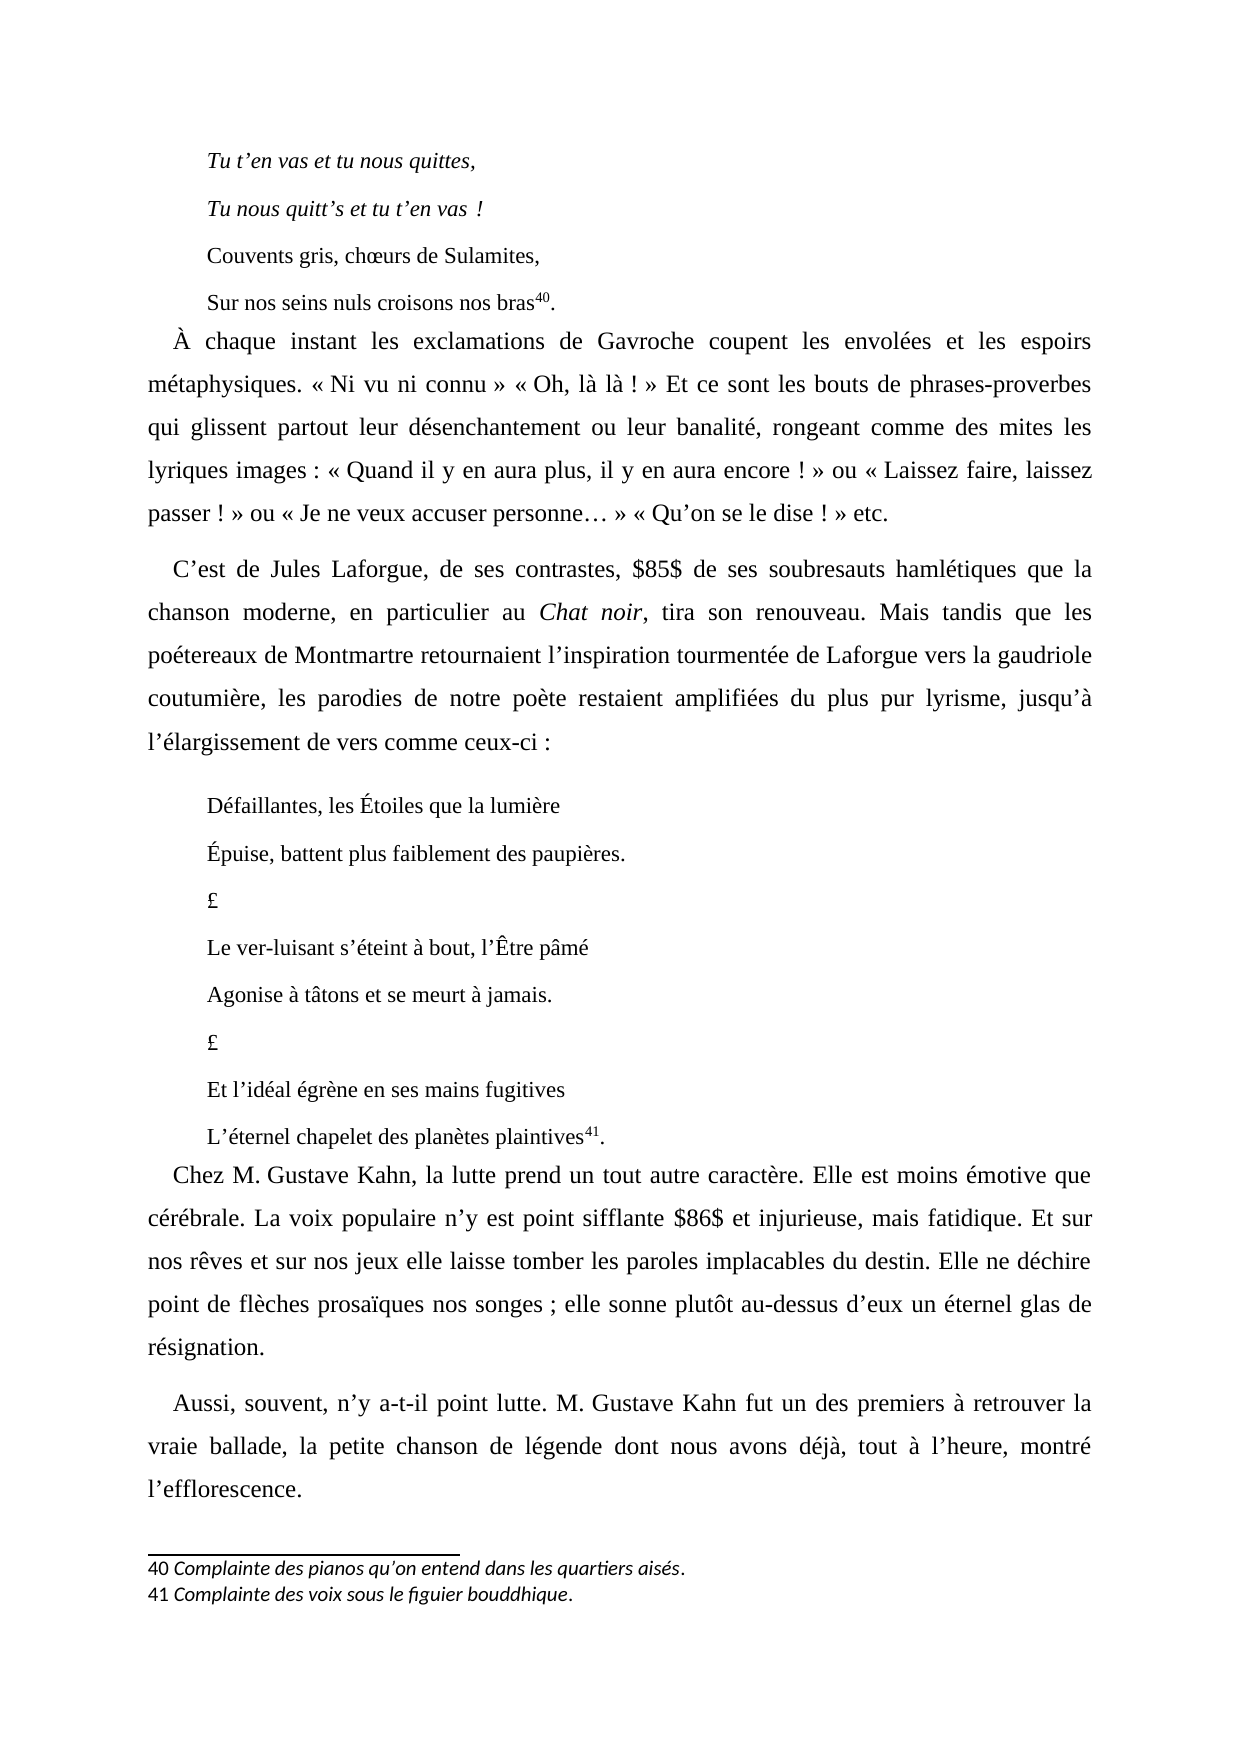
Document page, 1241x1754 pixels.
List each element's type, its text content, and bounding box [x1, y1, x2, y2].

text Le ver-luisant s’éteint à bout, l’Être pâmé [207, 934, 1093, 961]
text Couvents gris, chœurs de Sulamites, [207, 242, 1093, 268]
text Agonise à tâtons et se meurt à jamais. [207, 981, 1093, 1008]
text Chez M. Gustave Kahn, la lutte prend un tout autre caractère. Elle est moins émotive que cérébrale. La voix populaire n’y est point sifflante $86$ et injurieuse, mais fatidique. Et sur nos rêves et sur nos jeux elle laisse tomber les paroles implacables du destin. Elle ne déchire point de flèches prosaïques nos songes ; elle sonne plutôt au-dessus d’eux un éternel glas de résignation. [148, 1160, 1093, 1361]
text Défaillantes, les Étoiles que la lumière [207, 793, 1093, 819]
text £ [207, 887, 1093, 913]
text Complainte des voix sous le figuier bouddhique. [148, 1581, 1093, 1606]
text Et l’idéal égrène en ses mains fugitives [207, 1076, 1093, 1102]
text Épuise, battent plus faiblement des paupières. [207, 840, 1093, 866]
text C’est de Jules Laforgue, de ses contrastes, $85$ de ses soubresauts hamlétiques que la chanson moderne, en particulier au Chat noir, tira son renouveau. Mais tandis que les poétereaux de Montmartre retournaient l’inspiration tourmentée de Laforgue vers la gaudriole coutumière, les parodies de notre poète restaient amplifiées du plus pur lyrisme, jusqu’à l’élargissement de vers comme ceux-ci : [148, 554, 1093, 755]
text L’éternel chapelet des planètes plaintives. [207, 1123, 1093, 1149]
text Tu t’en vas et tu nous quittes, [207, 148, 1093, 174]
text Aussi, souvent, n’y a-t-il point lutte. M. Gustave Kahn fut un des premiers à retrouver la vraie ballade, la petite chanson de légende dont nous avons déjà, tout à l’heure, montré l’efflorescence. [148, 1388, 1093, 1503]
text £ [207, 1028, 1093, 1055]
text À chaque instant les exclamations de Gavroche coupent les envolées et les espoirs métaphysiques. « Ni vu ni connu » « Oh, là là ! » Et ce sont les bouts de phrases-proverbes qui glissent partout leur désenchantement ou leur banalité, rongeant comme des mites les lyriques images : « Quand il y en aura plus, il y en aura encore ! » ou « Laissez faire, laissez passer ! » ou « Je ne veux accuser personne… » « Qu’on se le dise ! » etc. [148, 326, 1093, 527]
text Complainte des pianos qu’on entend dans les quartiers aisés. [148, 1556, 1093, 1581]
text Sur nos seins nuls croisons nos bras. [207, 289, 1093, 316]
text Tu nous quitt’s et tu t’en vas ! [207, 195, 1093, 221]
